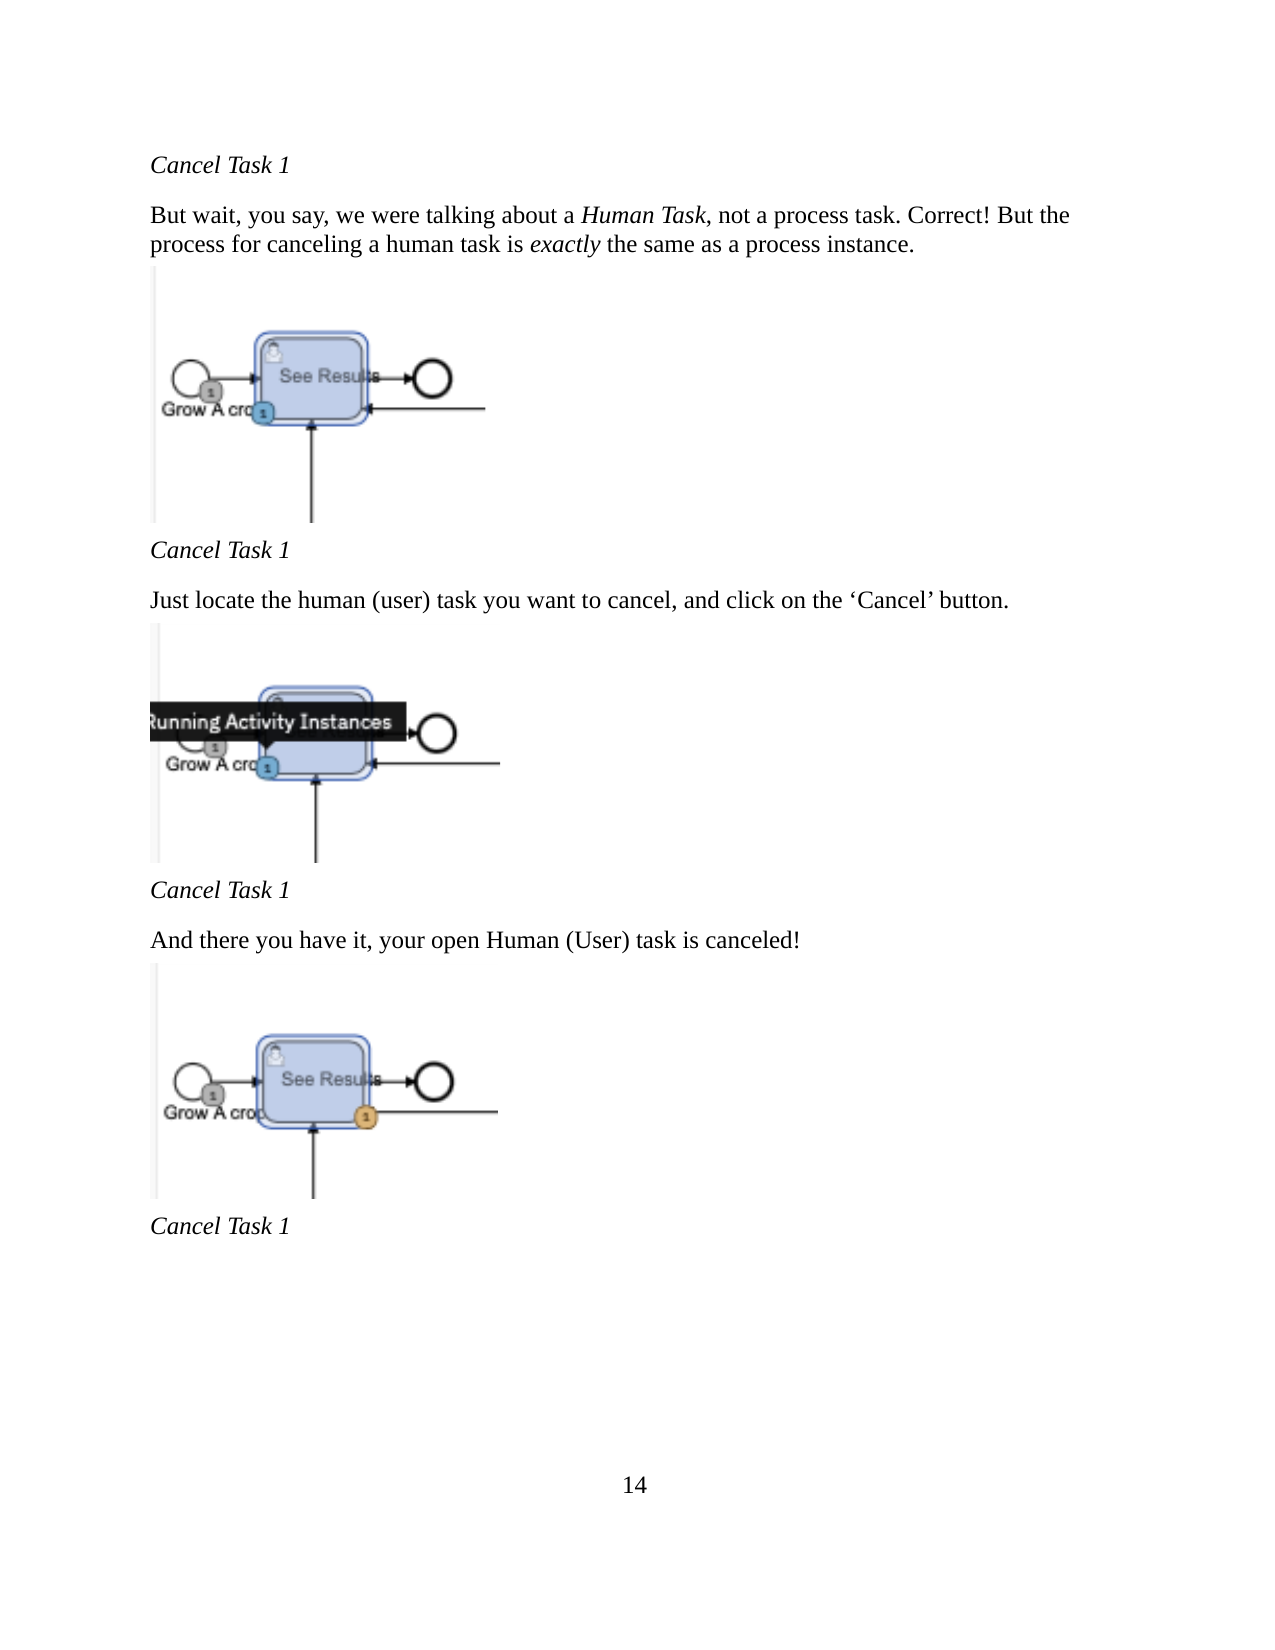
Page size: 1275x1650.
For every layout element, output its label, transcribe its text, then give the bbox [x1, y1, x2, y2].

picture [150, 623, 501, 863]
text Just locate the human (user) task you want to cancel, and click on the ‘Cancel’ button. [150, 586, 1125, 614]
text Cancel Task 1 [150, 1211, 1125, 1240]
text Cancel Task 1 [150, 875, 1125, 904]
text Cancel Task 1 [150, 150, 1125, 179]
text Cancel Task 1 [150, 535, 1125, 564]
text And there you have it, your open Human (User) task is canceled! [150, 926, 1125, 954]
picture [150, 266, 486, 523]
text But wait, you say, we were talking about a Human Task, not a process task. Correct! But the process for canceling a human task is exactly the same as a process instance. [150, 200, 1125, 258]
picture [150, 963, 498, 1199]
